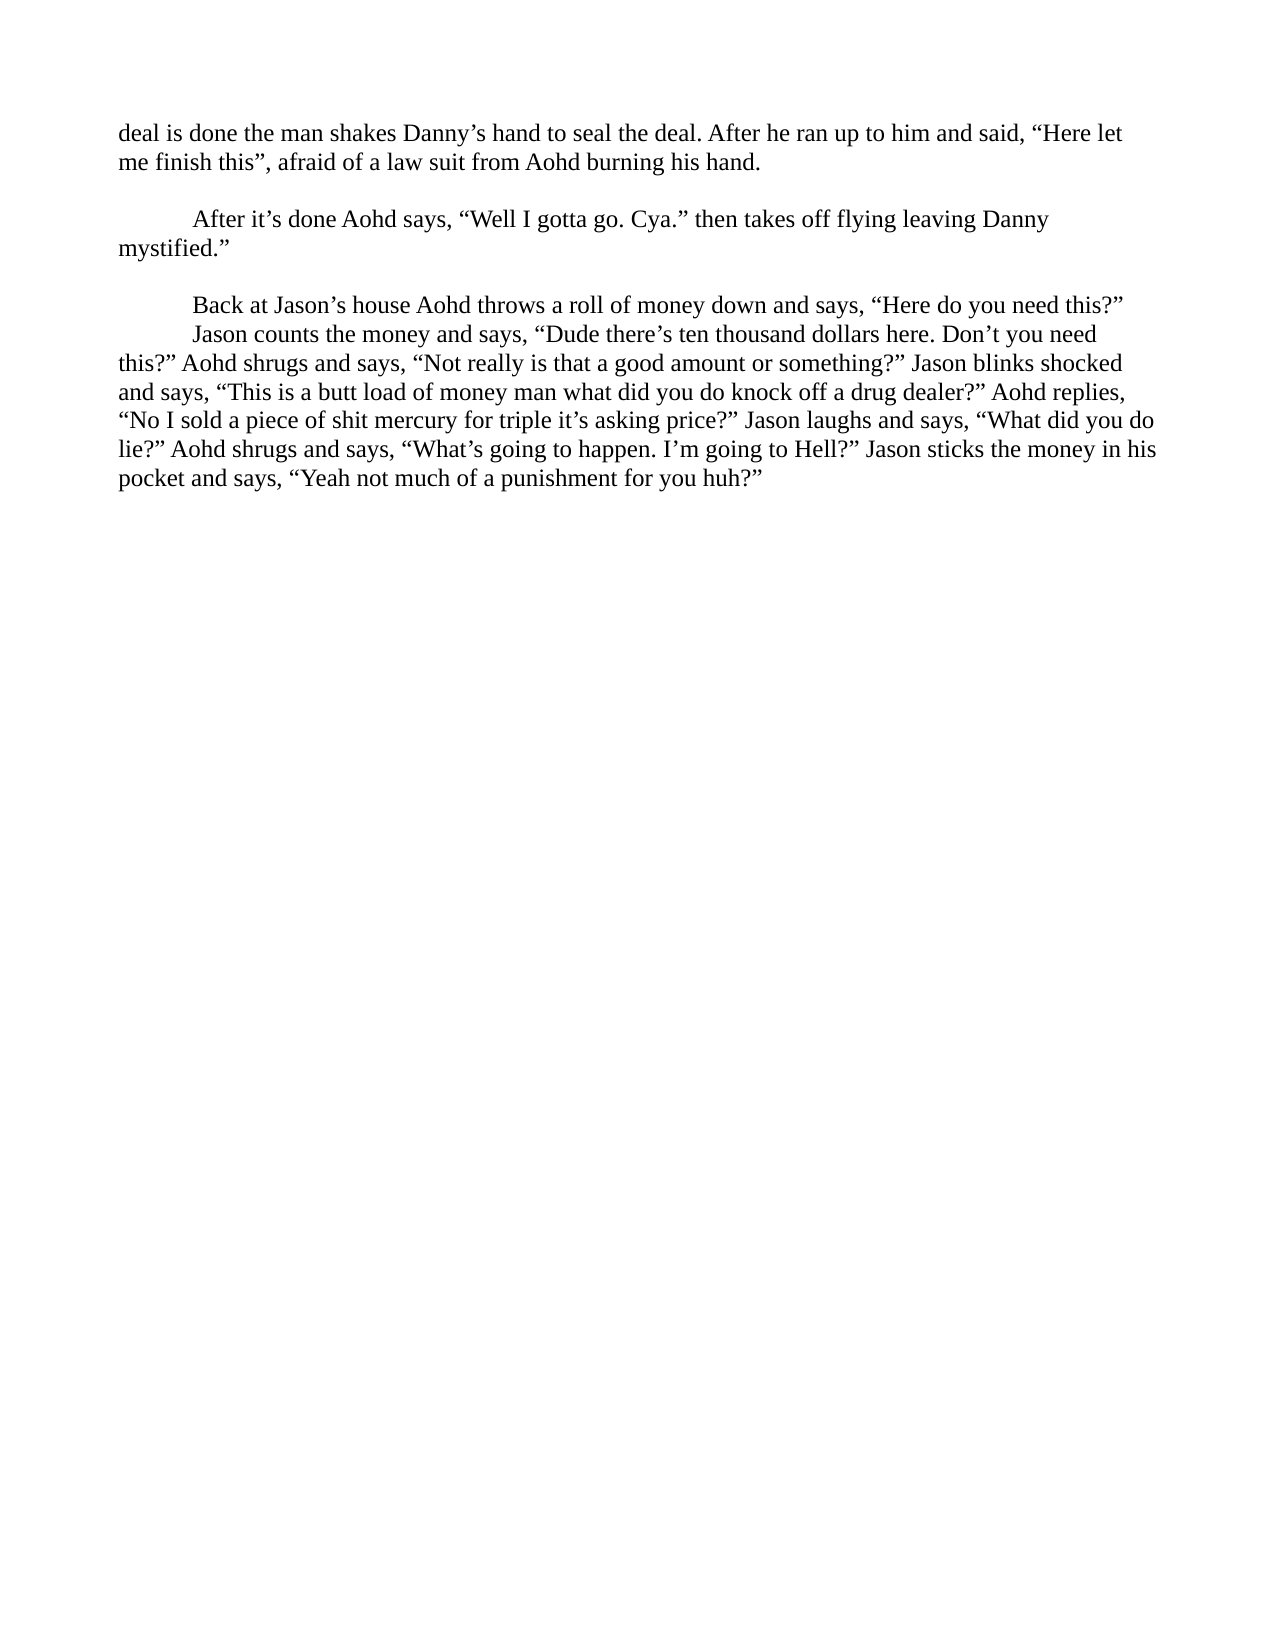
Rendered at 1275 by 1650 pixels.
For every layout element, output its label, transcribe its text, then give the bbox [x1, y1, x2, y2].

text After it’s done Aohd says, “Well I gotta go. Cya.” then takes off flying leaving Danny mystified.” [118, 204, 1157, 262]
text Jason counts the money and says, “Dude there’s ten thousand dollars here. Don’t you need this?” Aohd shrugs and says, “Not really is that a good amount or something?” Jason blinks shocked and says, “This is a butt load of money man what did you do knock off a drug dealer?” Aohd replies, “No I sold a piece of shit mercury for triple it’s asking price?” Jason laughs and says, “What did you do lie?” Aohd shrugs and says, “What’s going to happen. I’m going to Hell?” Jason sticks the money in his pocket and says, “Yeah not much of a punishment for you huh?” [118, 319, 1157, 492]
text deal is done the man shakes Danny’s hand to seal the deal. After he ran up to him and said, “Here let me finish this”, afraid of a law suit from Aohd burning his hand. [118, 118, 1157, 176]
text Back at Jason’s house Aohd throws a roll of money down and says, “Here do you need this?” [118, 291, 1157, 319]
